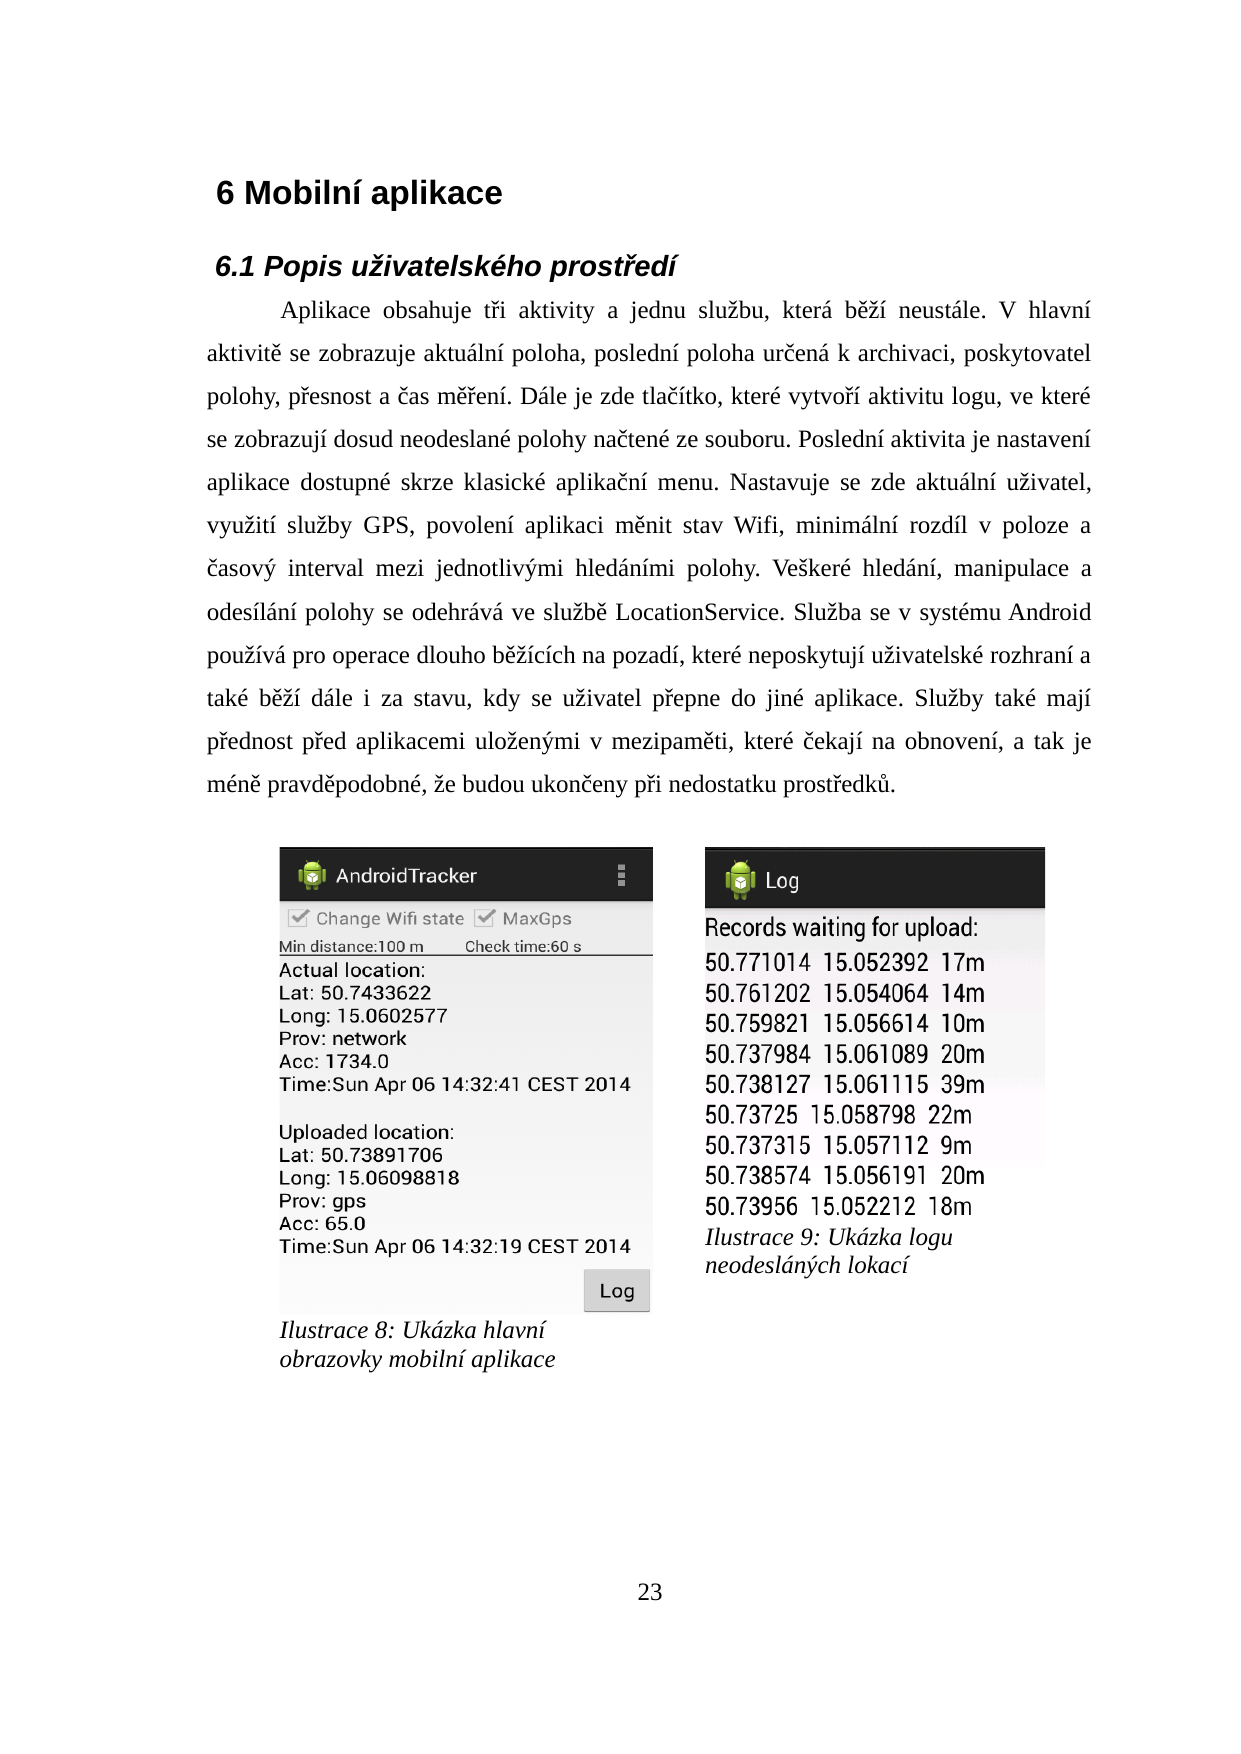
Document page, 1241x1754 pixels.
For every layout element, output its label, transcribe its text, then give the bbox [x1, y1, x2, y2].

text Ilustrace 9: Ukázka logu neodesláných lokací [705, 1222, 1045, 1279]
text Ilustrace 8: Ukázka hlavní obrazovky mobilní aplikace [279, 1315, 653, 1372]
subtitle Popis uživatelského prostředí [207, 249, 1093, 282]
picture [279, 847, 653, 1315]
text Aplikace obsahuje tři aktivity a jednu službu, která běží neustále. V hlavní aktivitě se zobrazuje aktuální poloha, poslední poloha určená k archivaci, poskytovatel polohy, přesnost a čas měření. Dále je zde tlačítko, které vytvoří aktivitu logu, ve které se zobrazují dosud neodeslané polohy načtené ze souboru. Poslední aktivita je nastavení aplikace dostupné skrze klasické aplikační menu. Nastavuje se zde aktuální uživatel, využití služby GPS, povolení aplikaci měnit stav Wifi, minimální rozdíl v poloze a časový interval mezi jednotlivými hledáními polohy. Veškeré hledání, manipulace a odesílání polohy se odehrává ve službě LocationService. Služba se v systému Android používá pro operace dlouho běžících na pozadí, které neposkytují uživatelské rozhraní a také běží dále i za stavu, kdy se uživatel přepne do jiné aplikace. Služby také mají přednost před aplikacemi uloženými v mezipaměti, které čekají na obnovení, a tak je méně pravděpodobné, že budou ukončeny při nedostatku prostředků. [207, 295, 1093, 798]
picture [705, 847, 1046, 1222]
subtitle Mobilní aplikace [207, 173, 1093, 211]
